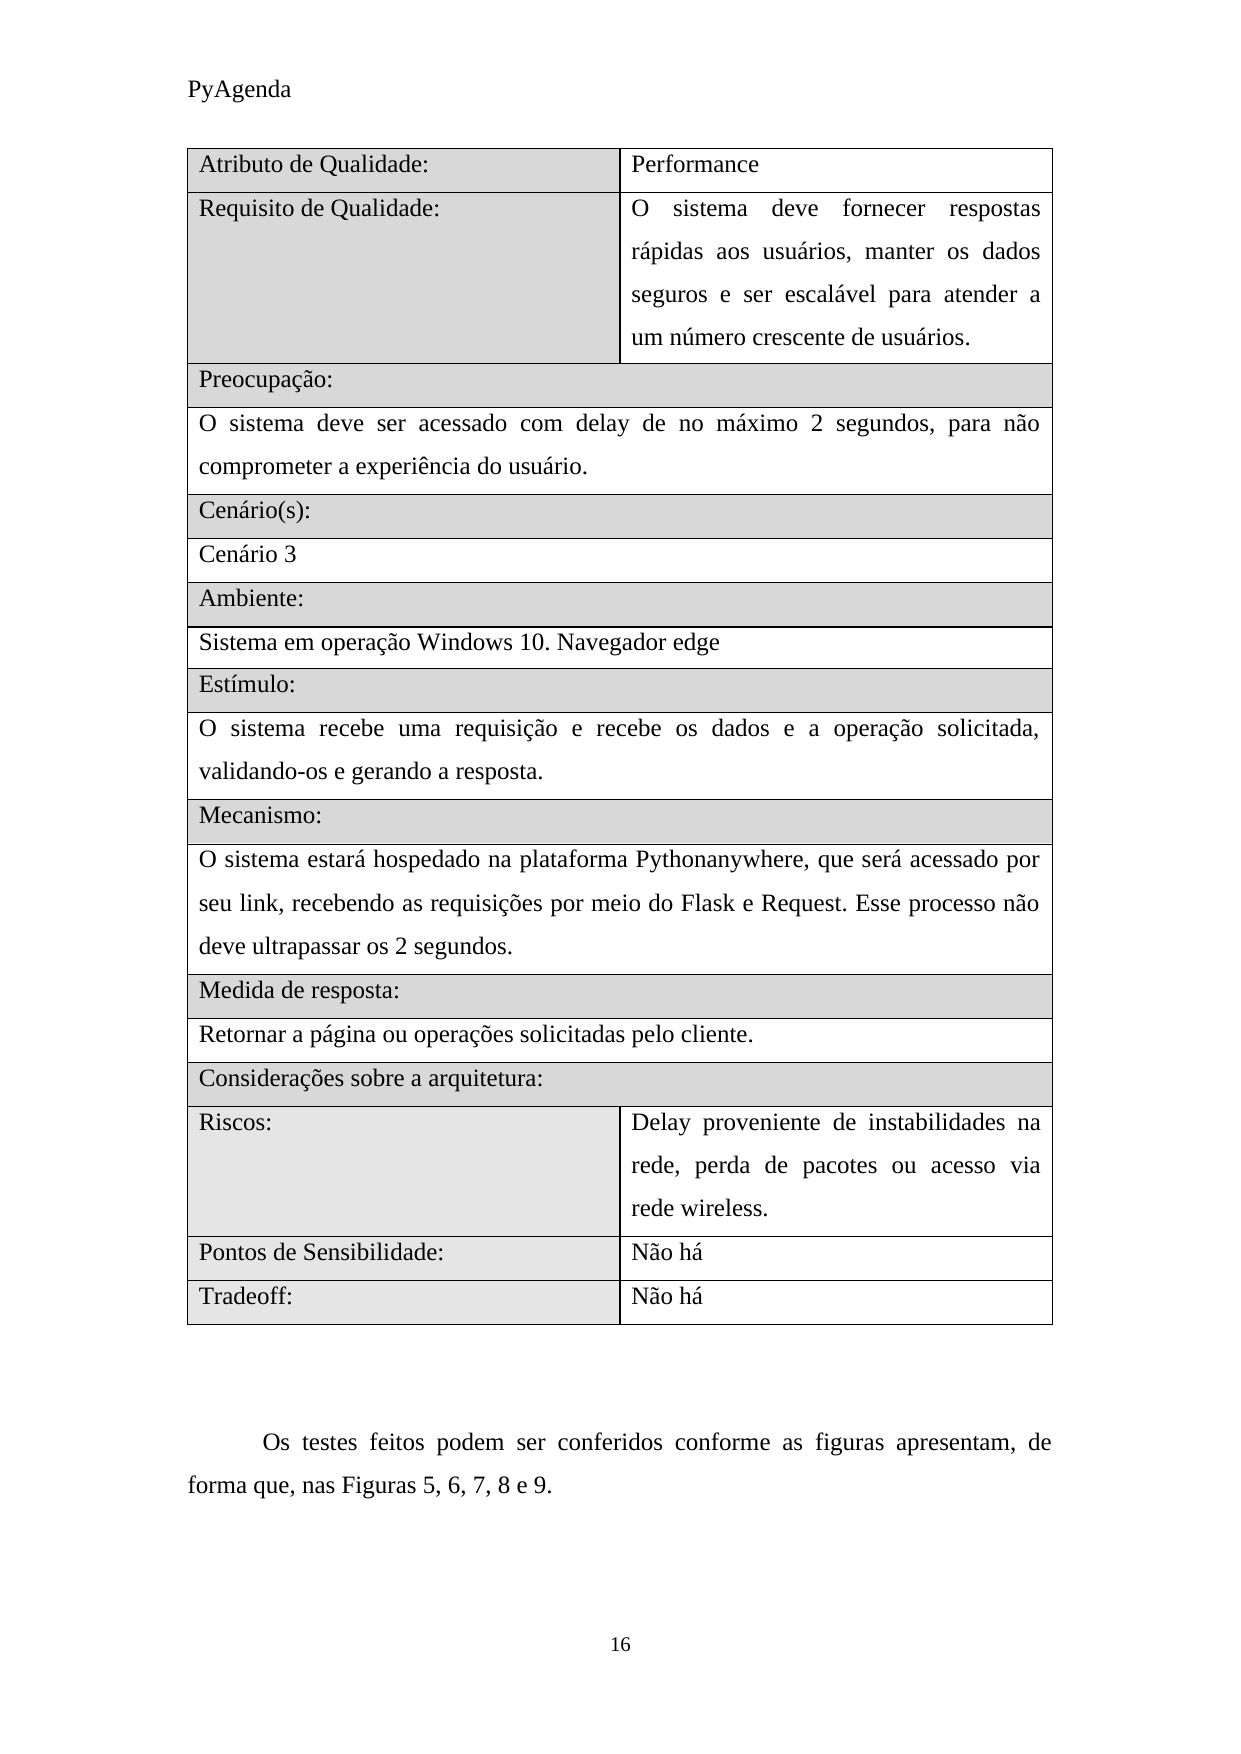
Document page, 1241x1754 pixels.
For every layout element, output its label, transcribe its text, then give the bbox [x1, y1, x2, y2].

table_cell Medida de resposta: [188, 975, 1052, 1018]
table_header Atributo de Qualidade: [188, 149, 619, 192]
table_cell Sistema em operação Windows 10. Navegador edge [188, 628, 1052, 668]
table_cell O sistema recebe uma requisição e recebe os dados e a operação solicitada, validando-os e gerando a resposta. [188, 713, 1052, 799]
table_cell Não há [621, 1281, 1052, 1324]
table_cell O sistema estará hospedado na plataforma Pythonanywhere, que será acessado por seu link, recebendo as requisições por meio do Flask e Request. Esse processo não deve ultrapassar os 2 segundos. [188, 845, 1052, 974]
table_cell Requisito de Qualidade: [188, 193, 619, 363]
table_cell Mecanismo: [188, 800, 1052, 843]
table_cell Não há [621, 1237, 1052, 1280]
text Os testes feitos podem ser conferidos conforme as figuras apresentam, de forma que, nas Figuras 5, 6, 7, 8 e 9. [187, 1427, 1053, 1499]
table_cell Tradeoff: [188, 1281, 619, 1324]
table_cell Ambiente: [188, 583, 1052, 626]
table_cell Considerações sobre a arquitetura: [188, 1063, 1052, 1106]
table_cell Riscos: [188, 1107, 619, 1236]
table_cell Preocupação: [188, 364, 1052, 407]
table_header Performance [621, 149, 1052, 192]
table_cell Cenário(s): [188, 495, 1052, 538]
table_cell O sistema deve ser acessado com delay de no máximo 2 segundos, para não comprometer a experiência do usuário. [188, 408, 1052, 494]
table_cell Retornar a página ou operações solicitadas pelo cliente. [188, 1019, 1052, 1062]
table_cell Pontos de Sensibilidade: [188, 1237, 619, 1280]
table_cell Delay proveniente de instabilidades na rede, perda de pacotes ou acesso via rede wireless. [621, 1107, 1052, 1236]
table_cell Estímulo: [188, 669, 1052, 712]
table_cell Cenário 3 [188, 539, 1052, 582]
table_cell O sistema deve fornecer respostas rápidas aos usuários, manter os dados seguros e ser escalável para atender a um número crescente de usuários. [621, 193, 1052, 363]
